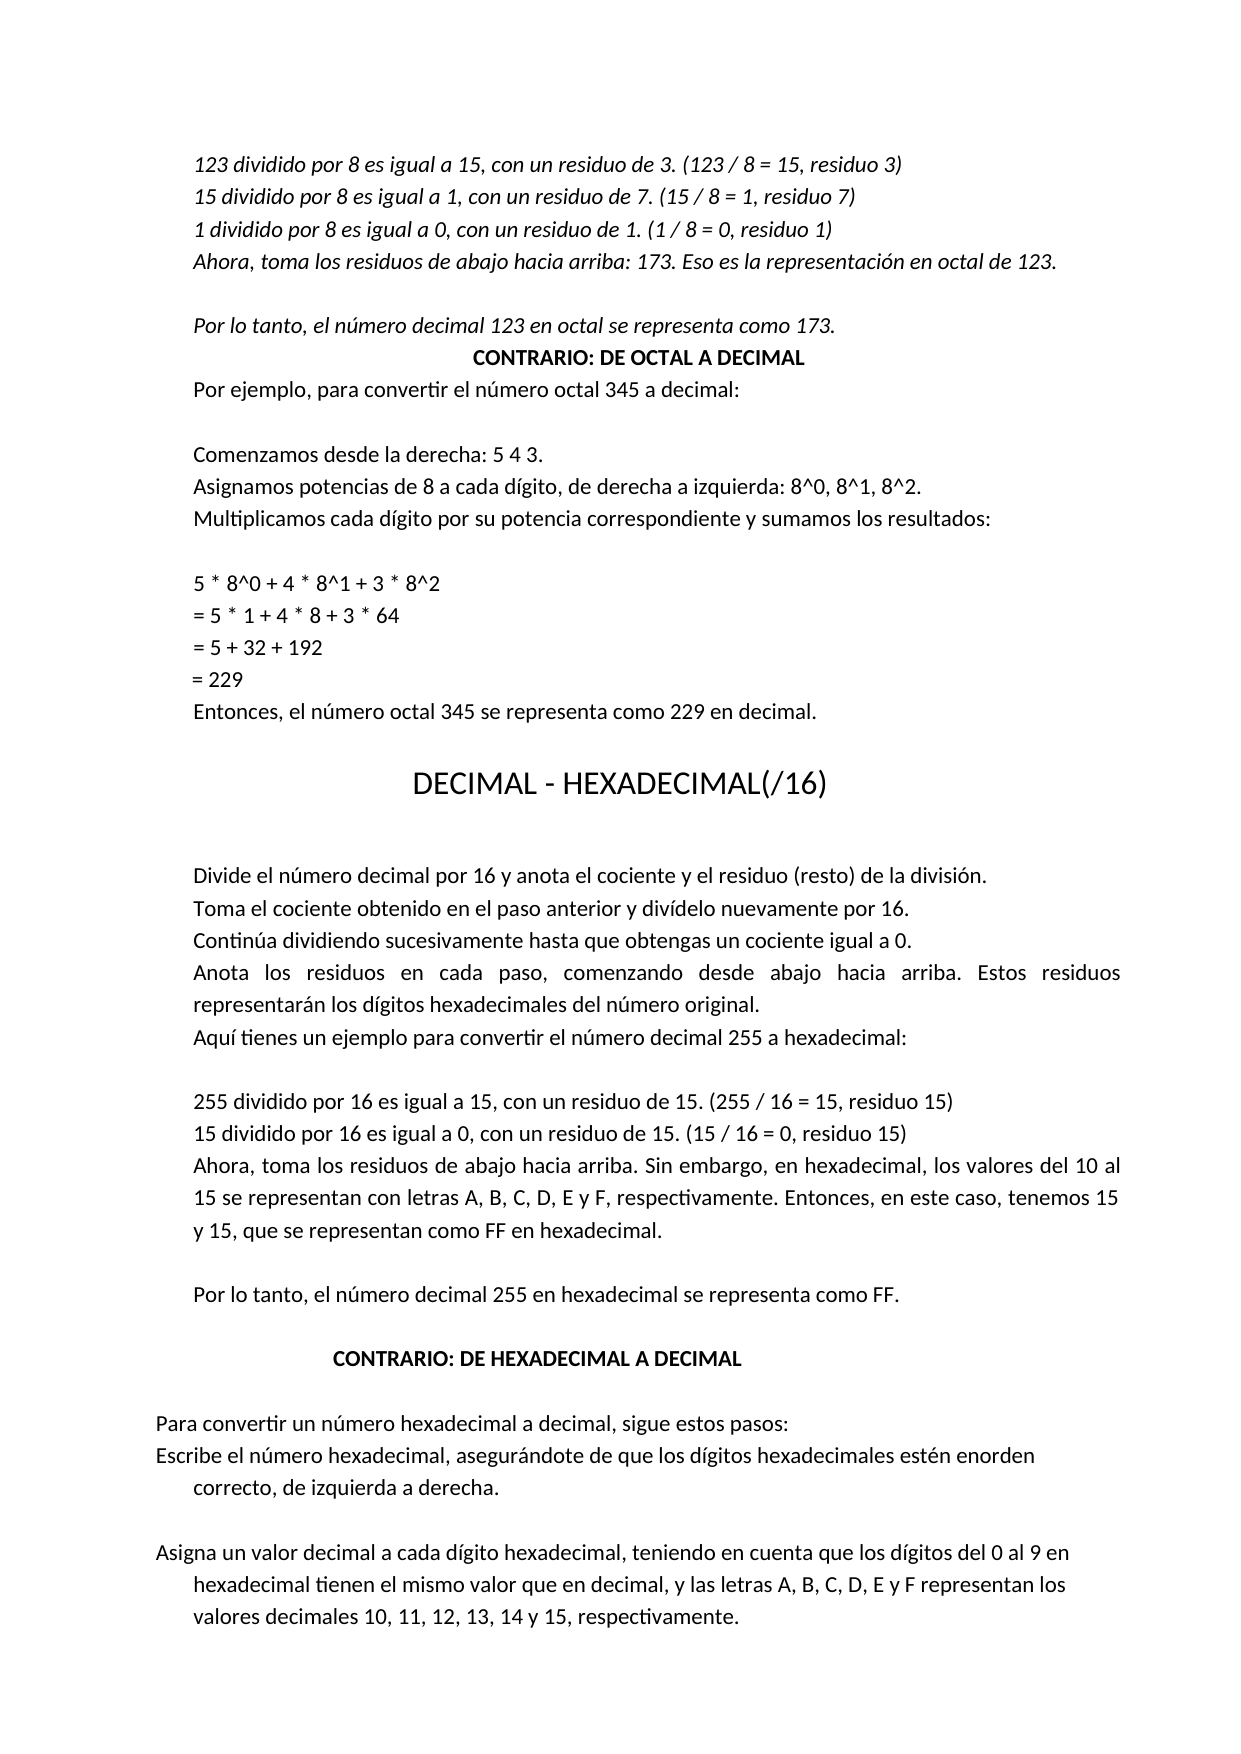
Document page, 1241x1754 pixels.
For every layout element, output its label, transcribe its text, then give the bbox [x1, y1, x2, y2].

list = 5 * 1 + 4 * 8 + 3 * 64 [156, 601, 1122, 629]
list Divide el número decimal por 16 y anota el cociente y el residuo (resto) de la división. [156, 862, 1122, 890]
list CONTRARIO: DE OCTAL A DECIMAL [156, 343, 1122, 371]
text DECIMAL - HEXADECIMAL(/16) [118, 762, 1122, 803]
list CONTRARIO: DE HEXADECIMAL A DECIMAL [156, 1344, 1122, 1372]
list Multiplicamos cada dígito por su potencia correspondiente y sumamos los resultados: [156, 504, 1122, 532]
list Ahora, toma los residuos de abajo hacia arriba. Sin embargo, en hexadecimal, los valores del 10 al 15 se representan con letras A, B, C, D, E y F, respectivamente. Entonces, en este caso, tenemos 15 y 15, que se representan como FF en hexadecimal. [156, 1151, 1122, 1244]
list 15 dividido por 8 es igual a 1, con un residuo de 7. (15 / 8 = 1, residuo 7) [156, 182, 1122, 211]
list = 229 [156, 665, 1122, 693]
list Asignamos potencias de 8 a cada dígito, de derecha a izquierda: 8^0, 8^1, 8^2. [156, 472, 1122, 500]
list 255 dividido por 16 es igual a 15, con un residuo de 15. (255 / 16 = 15, residuo 15) [156, 1087, 1122, 1115]
list = 5 + 32 + 192 [156, 633, 1122, 661]
list Continúa dividiendo sucesivamente hasta que obtengas un cociente igual a 0. [156, 926, 1122, 954]
list Ahora, toma los residuos de abajo hacia arriba: 173. Eso es la representación en octal de 123. [156, 247, 1122, 275]
list Entonces, el número octal 345 se representa como 229 en decimal. [156, 697, 1122, 726]
text Escribe el número hexadecimal, asegurándote de que los dígitos hexadecimales estén enorden correcto, de izquierda a derecha. [156, 1441, 1122, 1501]
text Asigna un valor decimal a cada dígito hexadecimal, teniendo en cuenta que los dígitos del 0 al 9 en hexadecimal tienen el mismo valor que en decimal, y las letras A, B, C, D, E y F representan los valores decimales 10, 11, 12, 13, 14 y 15, respectivamente. [156, 1538, 1122, 1630]
list Por lo tanto, el número decimal 255 en hexadecimal se representa como FF. [156, 1280, 1122, 1308]
list 5 * 8^0 + 4 * 8^1 + 3 * 8^2 [156, 569, 1122, 597]
list 1 dividido por 8 es igual a 0, con un residuo de 1. (1 / 8 = 0, residuo 1) [156, 215, 1122, 243]
list 123 dividido por 8 es igual a 15, con un residuo de 3. (123 / 8 = 15, residuo 3) [156, 150, 1122, 178]
text Para convertir un número hexadecimal a decimal, sigue estos pasos: [156, 1409, 1122, 1437]
list Por ejemplo, para convertir el número octal 345 a decimal: [156, 376, 1122, 404]
list Toma el cociente obtenido en el paso anterior y divídelo nuevamente por 16. [156, 894, 1122, 922]
list Por lo tanto, el número decimal 123 en octal se representa como 173. [156, 311, 1122, 339]
list Anota los residuos en cada paso, comenzando desde abajo hacia arriba. Estos residuos representarán los dígitos hexadecimales del número original. [156, 958, 1122, 1018]
list Comenzamos desde la derecha: 5 4 3. [156, 440, 1122, 468]
list Aquí tienes un ejemplo para convertir el número decimal 255 a hexadecimal: [156, 1023, 1122, 1051]
list 15 dividido por 16 es igual a 0, con un residuo de 15. (15 / 16 = 0, residuo 15) [156, 1119, 1122, 1147]
